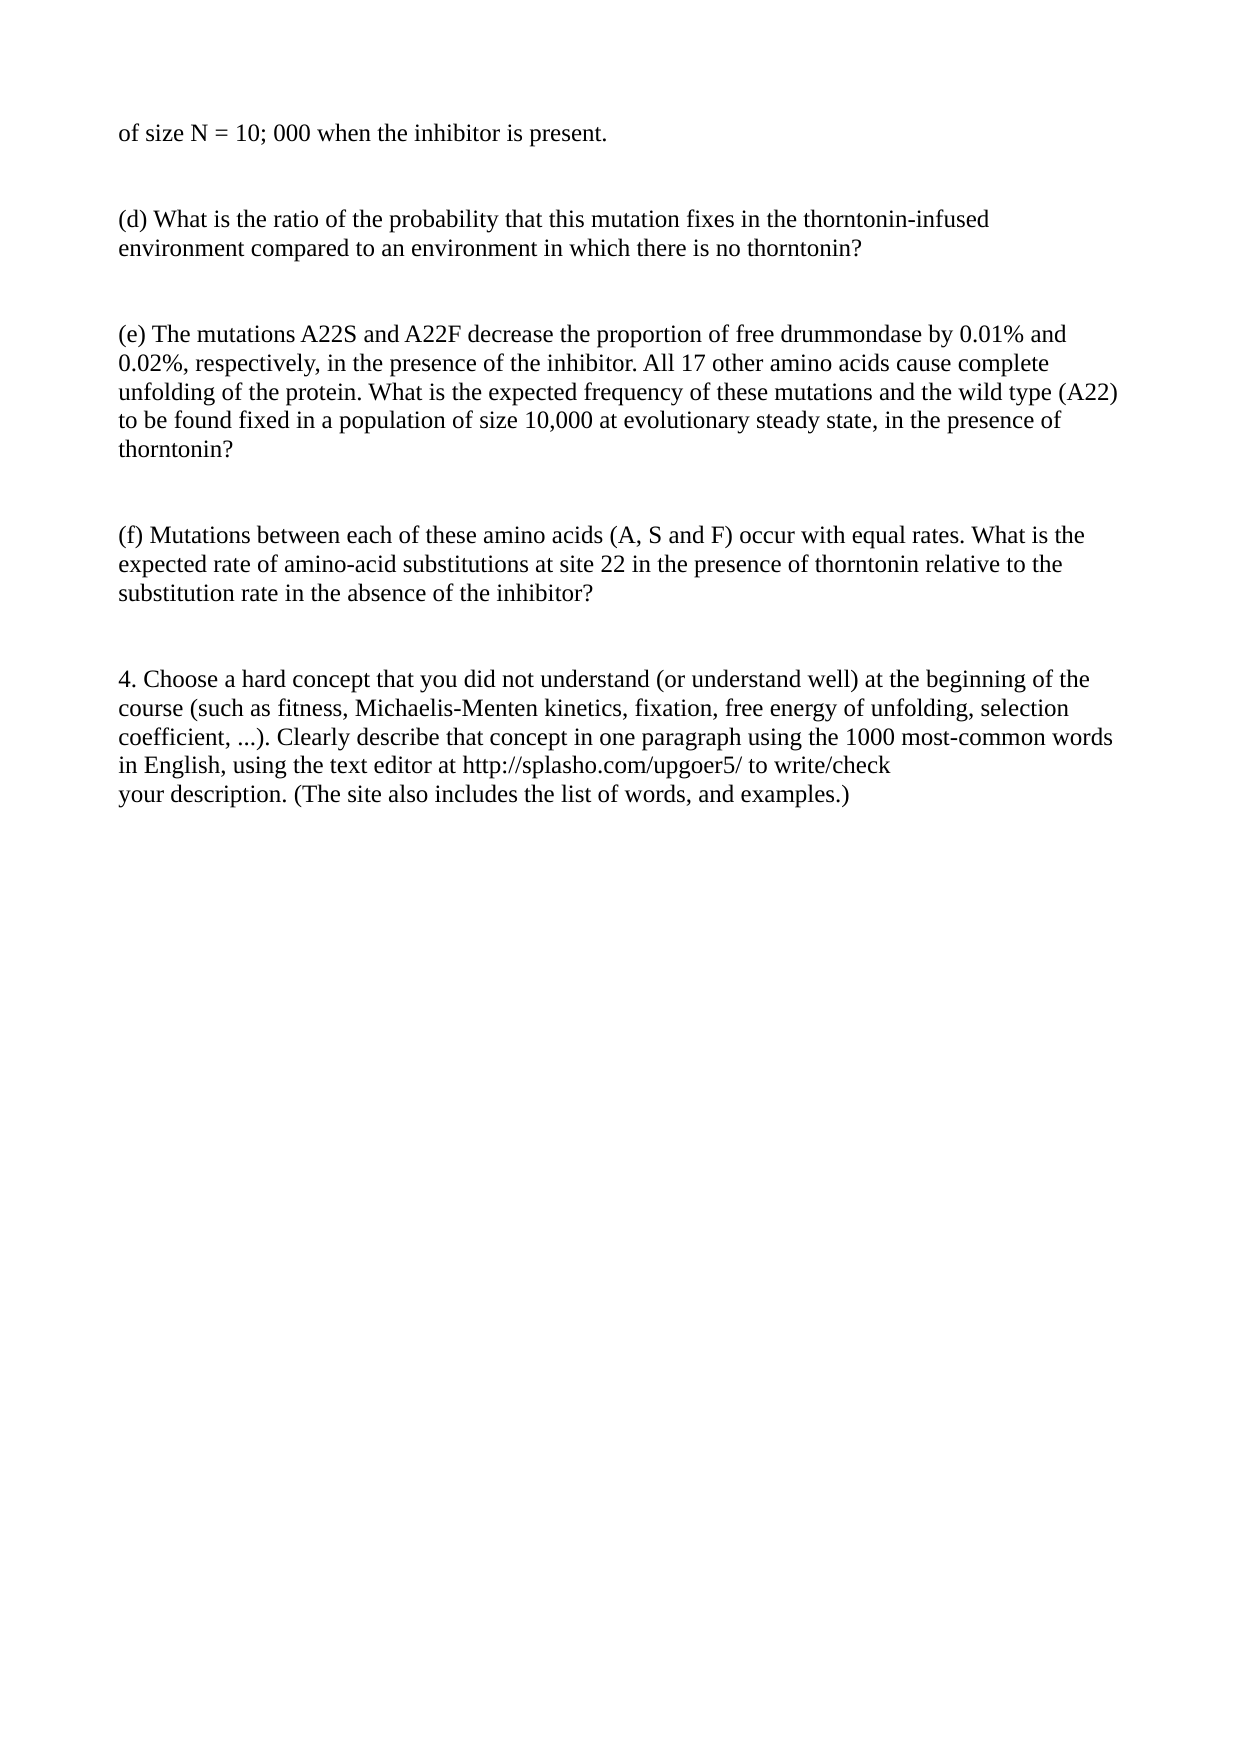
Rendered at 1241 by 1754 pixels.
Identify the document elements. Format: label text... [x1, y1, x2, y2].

text (f) Mutations between each of these amino acids (A, S and F) occur with equal rates. What is the expected rate of amino-acid substitutions at site 22 in the presence of thorntonin relative to the substitution rate in the absence of the inhibitor? [118, 521, 1122, 636]
text (d) What is the ratio of the probability that this mutation fixes in the thorntonin-infused environment compared to an environment in which there is no thorntonin? [118, 204, 1122, 262]
text 4. Choose a hard concept that you did not understand (or understand well) at the beginning of the course (such as fitness, Michaelis-Menten kinetics, fixation, free energy of unfolding, selection coefficient, ...). Clearly describe that concept in one paragraph using the 1000 most-common words in English, using the text editor at http://splasho.com/upgoer5/ to write/check your description. (The site also includes the list of words, and examples.) [118, 664, 1122, 837]
text (e) The mutations A22S and A22F decrease the proportion of free drummondase by 0.01% and 0.02%, respectively, in the presence of the inhibitor. All 17 other amino acids cause complete unfolding of the protein. What is the expected frequency of these mutations and the wild type (A22) to be found fixed in a population of size 10,000 at evolutionary steady state, in the presence of thorntonin? [118, 319, 1122, 492]
text of size N = 10; 000 when the inhibitor is present. [118, 118, 1122, 176]
